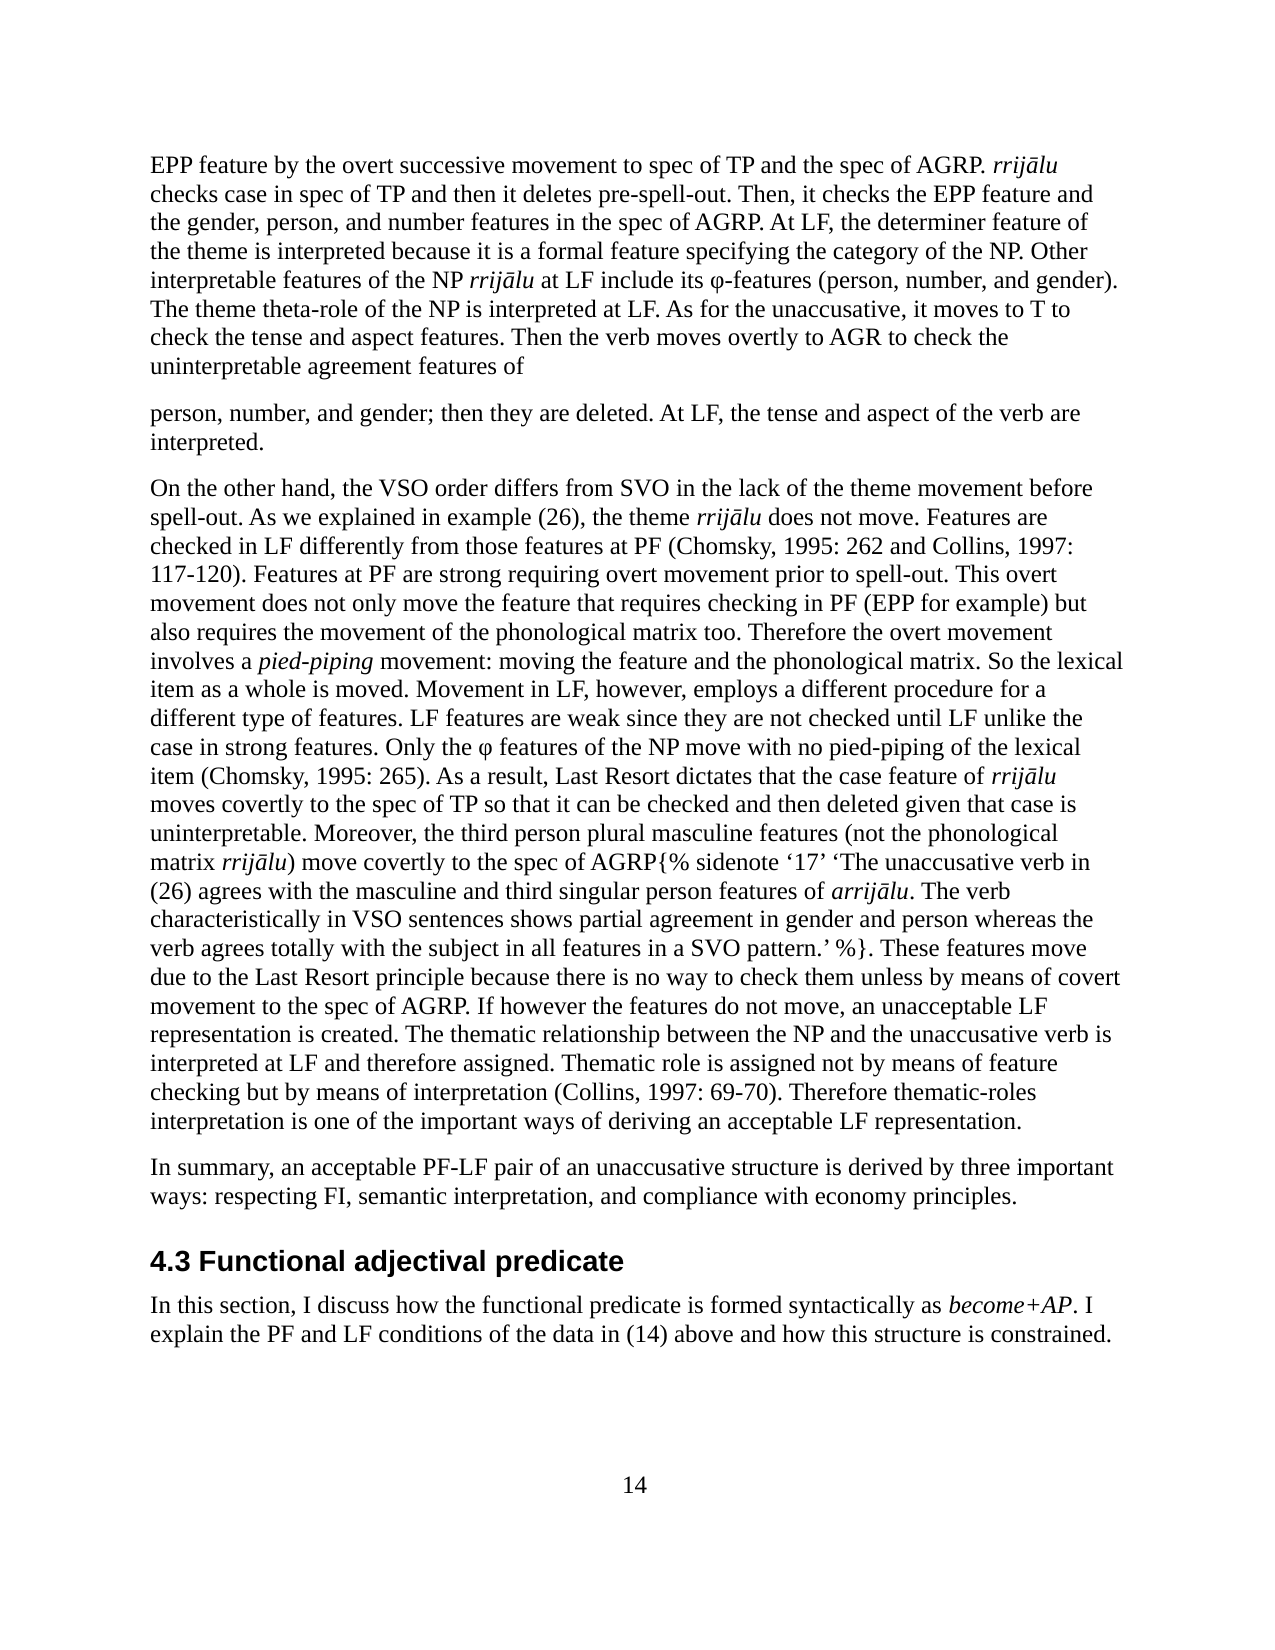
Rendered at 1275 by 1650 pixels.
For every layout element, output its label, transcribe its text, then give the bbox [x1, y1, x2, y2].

text In this section, I discuss how the functional predicate is formed syntactically as become+AP. I explain the PF and LF conditions of the data in (14) above and how this structure is constrained. [150, 1290, 1125, 1347]
subtitle 4.3 Functional adjectival predicate [150, 1244, 1125, 1277]
text On the other hand, the VSO order differs from SVO in the lack of the theme movement before spell-out. As we explained in example (26), the theme rrijālu does not move. Features are checked in LF differently from those features at PF (Chomsky, 1995: 262 and Collins, 1997: 117-120). Features at PF are strong requiring overt movement prior to spell-out. This overt movement does not only move the feature that requires checking in PF (EPP for example) but also requires the movement of the phonological matrix too. Therefore the overt movement involves a pied-piping movement: moving the feature and the phonological matrix. So the lexical item as a whole is moved. Movement in LF, however, employs a different procedure for a different type of features. LF features are weak since they are not checked until LF unlike the case in strong features. Only the φ features of the NP move with no pied-piping of the lexical item (Chomsky, 1995: 265). As a result, Last Resort dictates that the case feature of rrijālu moves covertly to the spec of TP so that it can be checked and then deleted given that case is uninterpretable. Moreover, the third person plural masculine features (not the phonological matrix rrijālu) move covertly to the spec of AGRP{% sidenote ‘17’ ‘The unaccusative verb in (26) agrees with the masculine and third singular person features of arrijālu. The verb characteristically in VSO sentences shows partial agreement in gender and person whereas the verb agrees totally with the subject in all features in a SVO pattern.’ %}. These features move due to the Last Resort principle because there is no way to check them unless by means of covert movement to the spec of AGRP. If however the features do not move, an unacceptable LF representation is created. The thematic relationship between the NP and the unaccusative verb is interpreted at LF and therefore assigned. Thematic role is assigned not by means of feature checking but by means of interpretation (Collins, 1997: 69-70). Therefore thematic-roles interpretation is one of the important ways of deriving an acceptable LF representation. [150, 473, 1125, 1134]
text In summary, an acceptable PF-LF pair of an unaccusative structure is derived by three important ways: respecting FI, semantic interpretation, and compliance with economy principles. [150, 1152, 1125, 1210]
text person, number, and gender; then they are deleted. At LF, the tense and aspect of the verb are interpreted. [150, 398, 1125, 455]
text EPP feature by the overt successive movement to spec of TP and the spec of AGRP. rrijālu checks case in spec of TP and then it deletes pre-spell-out. Then, it checks the EPP feature and the gender, person, and number features in the spec of AGRP. At LF, the determiner feature of the theme is interpreted because it is a formal feature specifying the category of the NP. Other interpretable features of the NP rrijālu at LF include its φ-features (person, number, and gender). The theme theta-role of the NP is interpreted at LF. As for the unaccusative, it moves to T to check the tense and aspect features. Then the verb moves overtly to AGR to check the uninterpretable agreement features of [150, 150, 1125, 380]
